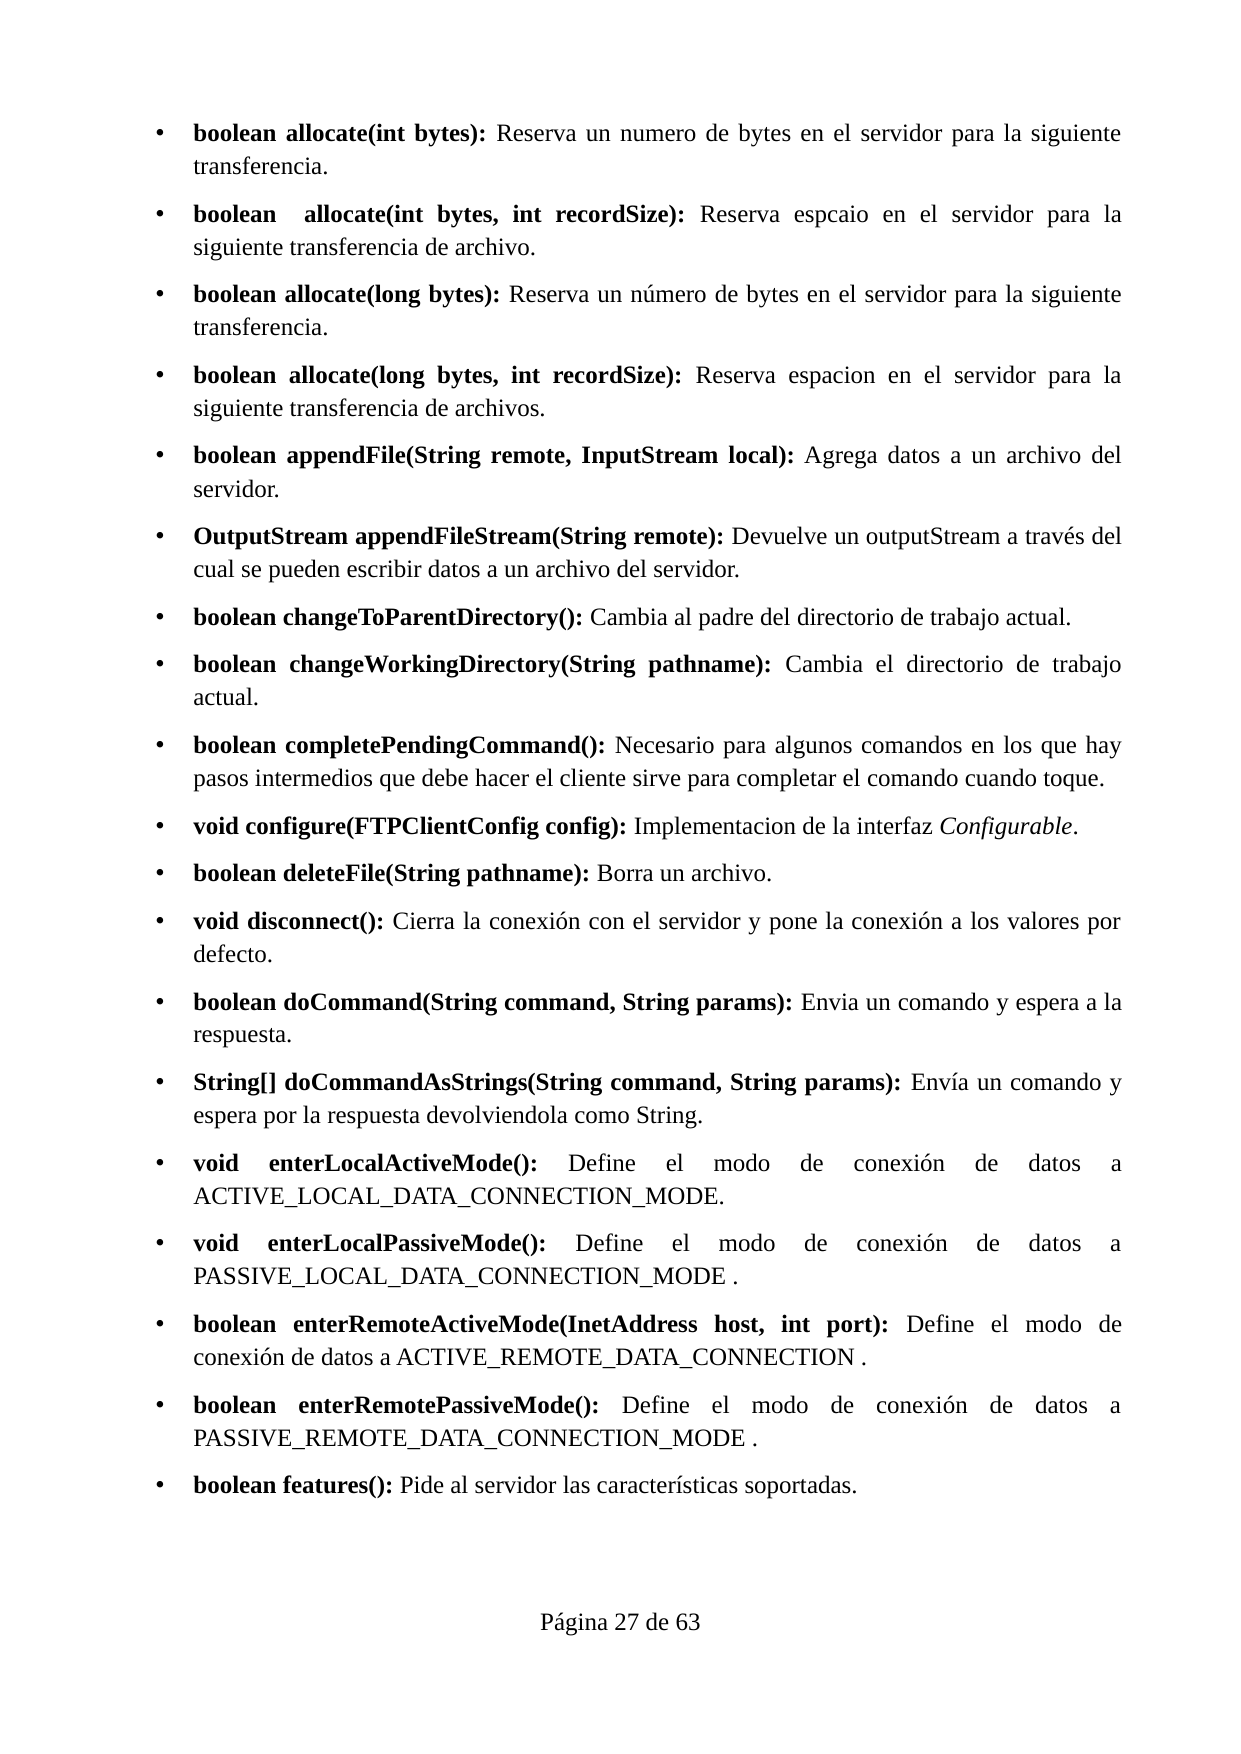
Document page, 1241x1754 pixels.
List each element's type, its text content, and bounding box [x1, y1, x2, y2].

list boolean allocate(long bytes, int recordSize): Reserva espacion en el servidor para la siguiente transferencia de archivos. [156, 360, 1122, 422]
list boolean features(): Pide al servidor las características soportadas. [156, 1470, 1122, 1499]
list boolean doCommand(String command, String params): Envia un comando y espera a la respuesta. [156, 987, 1122, 1048]
list void enterLocalPassiveMode(): Define el modo de conexión de datos a PASSIVE_LOCAL_DATA_CONNECTION_MODE . [156, 1228, 1122, 1290]
list boolean appendFile(String remote, InputStream local): Agrega datos a un archivo del servidor. [156, 441, 1122, 502]
list void configure(FTPClientConfig config): Implementacion de la interfaz Configurable. [156, 811, 1122, 839]
list boolean allocate(int bytes, int recordSize): Reserva espcaio en el servidor para la siguiente transferencia de archivo. [156, 199, 1122, 261]
list boolean changeWorkingDirectory(String pathname): Cambia el directorio de trabajo actual. [156, 649, 1122, 711]
list boolean changeToParentDirectory(): Cambia al padre del directorio de trabajo actual. [156, 602, 1122, 631]
list boolean deleteFile(String pathname): Borra un archivo. [156, 858, 1122, 887]
list boolean enterRemoteActiveMode(InetAddress host, int port): Define el modo de conexión de datos a ACTIVE_REMOTE_DATA_CONNECTION . [156, 1309, 1122, 1371]
list void enterLocalActiveMode(): Define el modo de conexión de datos a ACTIVE_LOCAL_DATA_CONNECTION_MODE. [156, 1148, 1122, 1209]
list void disconnect(): Cierra la conexión con el servidor y pone la conexión a los valores por defecto. [156, 906, 1122, 968]
list boolean allocate(int bytes): Reserva un numero de bytes en el servidor para la siguiente transferencia. [156, 118, 1122, 180]
list boolean enterRemotePassiveMode(): Define el modo de conexión de datos a PASSIVE_REMOTE_DATA_CONNECTION_MODE . [156, 1390, 1122, 1451]
list String[] doCommandAsStrings(String command, String params): Envía un comando y espera por la respuesta devolviendola como String. [156, 1067, 1122, 1129]
list boolean allocate(long bytes): Reserva un número de bytes en el servidor para la siguiente transferencia. [156, 279, 1122, 341]
list boolean completePendingCommand(): Necesario para algunos comandos en los que hay pasos intermedios que debe hacer el cliente sirve para completar el comando cuando toque. [156, 730, 1122, 792]
list OutputStream appendFileStream(String remote): Devuelve un outputStream a través del cual se pueden escribir datos a un archivo del servidor. [156, 521, 1122, 583]
